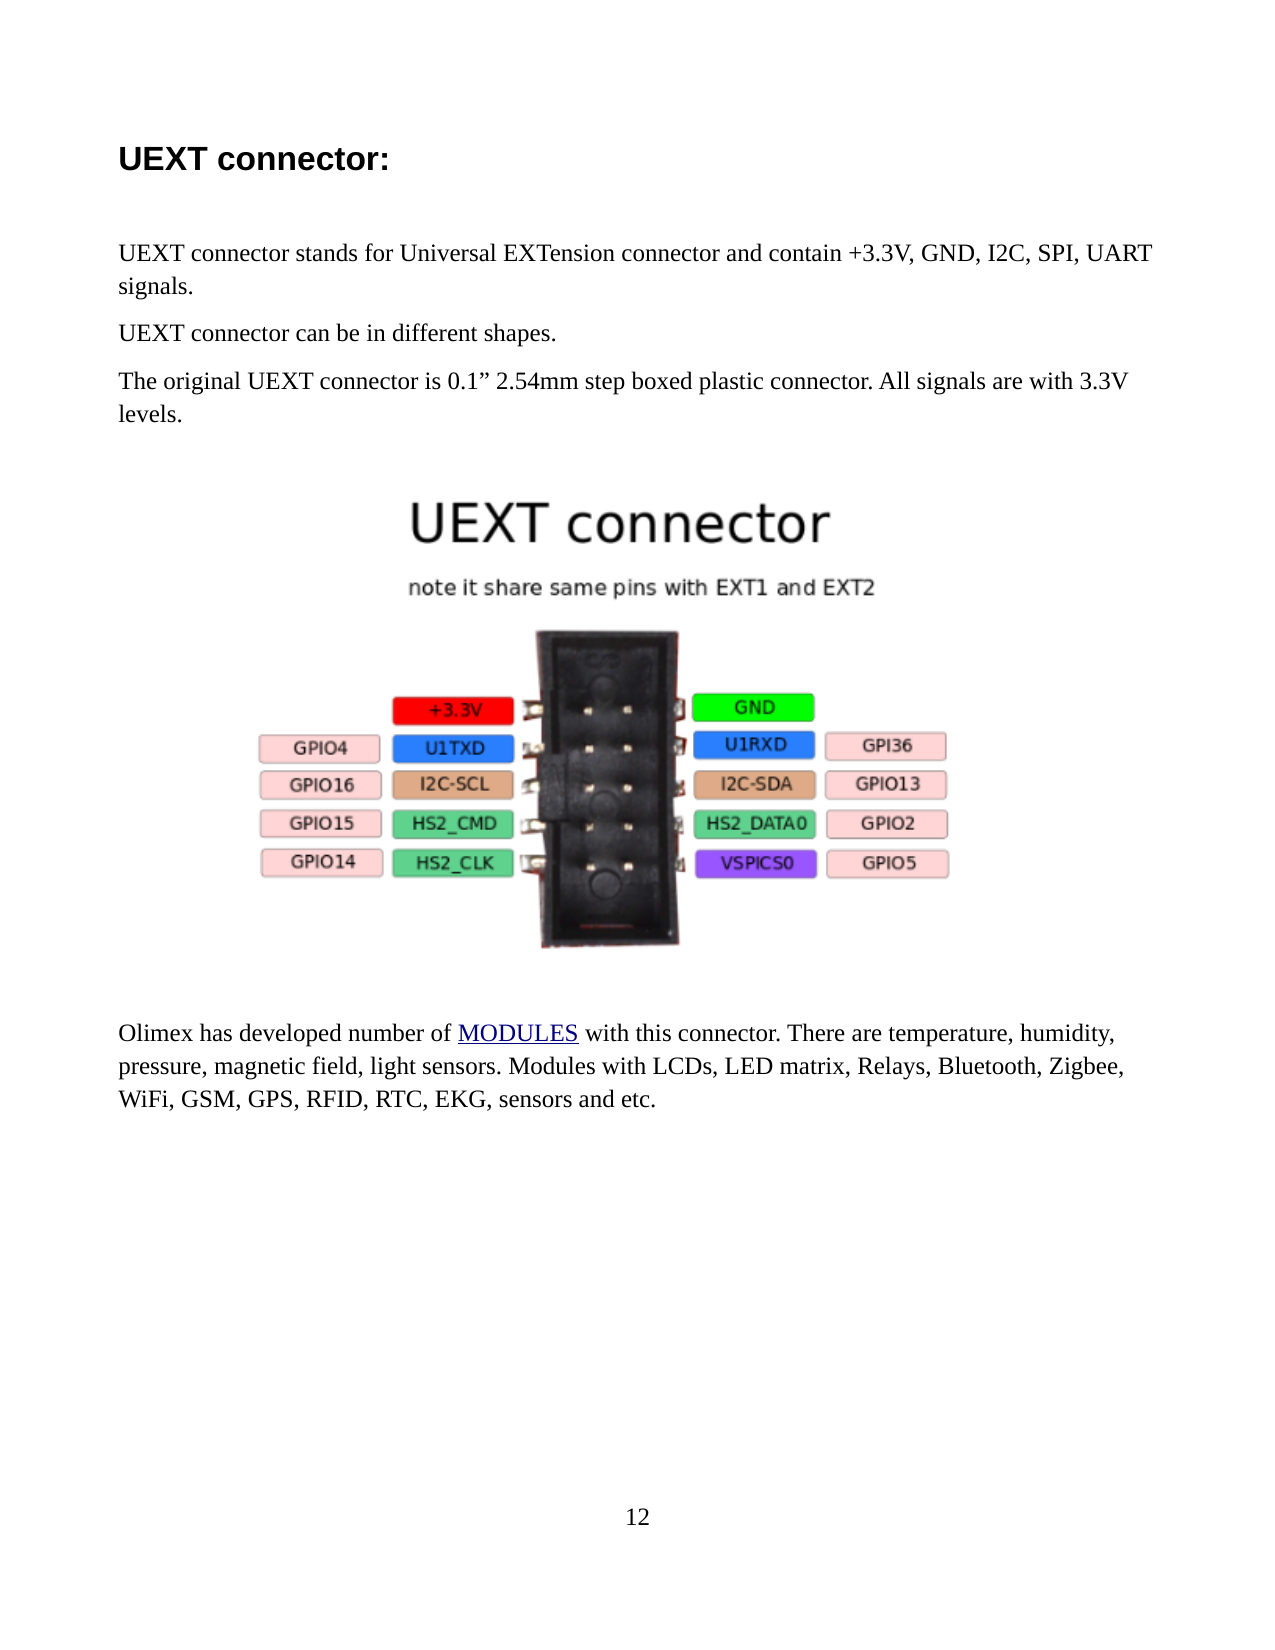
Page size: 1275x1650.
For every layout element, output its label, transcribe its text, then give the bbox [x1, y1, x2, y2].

text UEXT connector can be in different shapes. [118, 318, 1157, 347]
subtitle UEXT connector: [118, 139, 1157, 178]
picture [240, 472, 986, 966]
text Olimex has developed number of MODULES with this connector. There are temperature, humidity, pressure, magnetic field, light sensors. Modules with LCDs, LED matrix, Relays, Bluetooth, Zigbee, WiFi, GSM, GPS, RFID, RTC, EKG, sensors and etc. [118, 1018, 1157, 1113]
text UEXT connector stands for Universal EXTension connector and contain +3.3V, GND, I2C, SPI, UART signals. [118, 238, 1157, 299]
text The original UEXT connector is 0.1” 2.54mm step boxed plastic connector. All signals are with 3.3V levels. [118, 366, 1157, 428]
